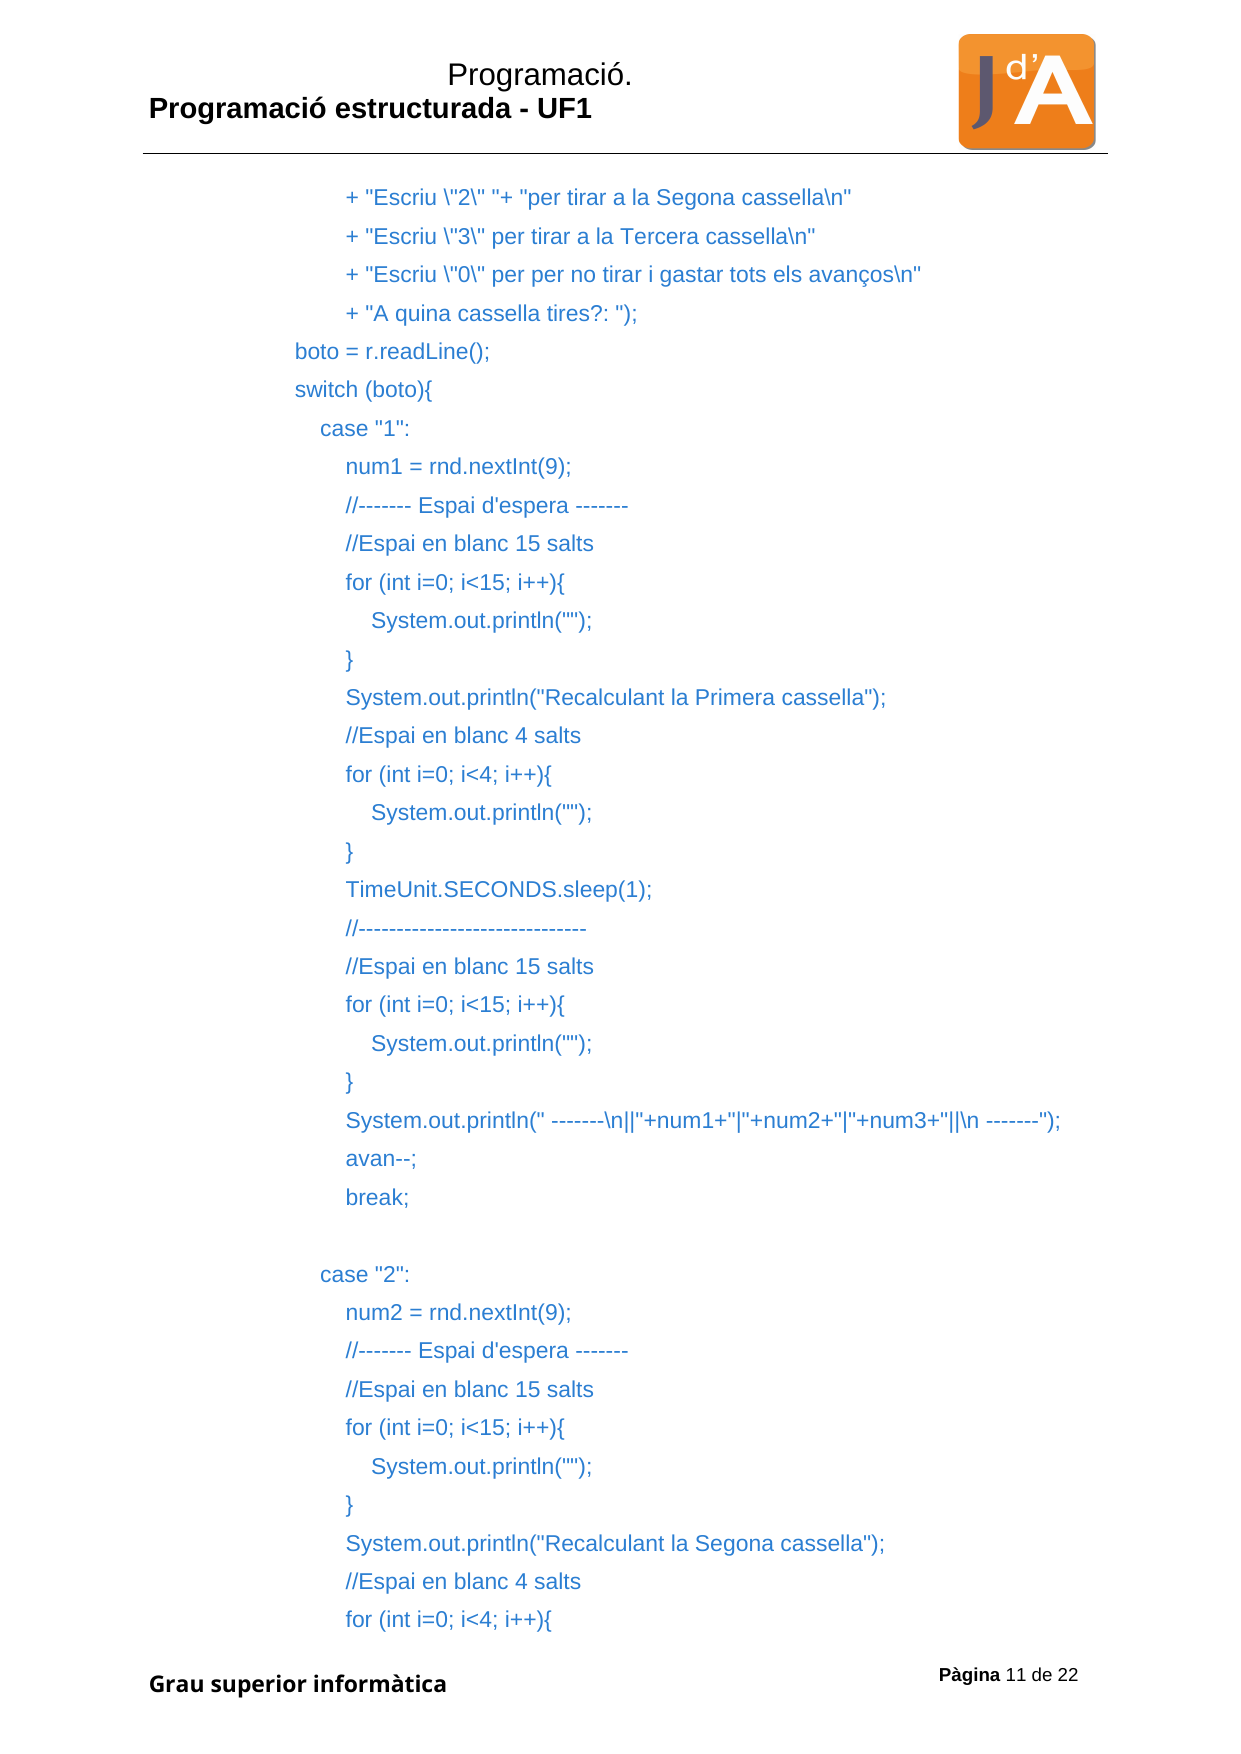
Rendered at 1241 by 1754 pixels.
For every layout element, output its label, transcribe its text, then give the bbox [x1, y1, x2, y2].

text } [142, 646, 1107, 672]
text //Espai en blanc 15 salts [142, 531, 1107, 557]
text + "Escriu \"2\" "+ "per tirar a la Segona cassella\n" [142, 185, 1107, 211]
text for (int i=0; i<4; i++){ [142, 1607, 1107, 1633]
text } [142, 838, 1107, 864]
text avan--; [142, 1146, 1107, 1172]
text TimeUnit.SECONDS.sleep(1); [142, 877, 1107, 902]
text num1 = rnd.nextInt(9); [142, 454, 1107, 480]
text //Espai en blanc 15 salts [142, 954, 1107, 979]
text System.out.println(""); [142, 800, 1107, 826]
text System.out.println(""); [142, 608, 1107, 633]
text case "1": [142, 416, 1107, 441]
text num2 = rnd.nextInt(9); [142, 1300, 1107, 1325]
text break; [142, 1184, 1107, 1210]
text switch (boto){ [142, 377, 1107, 403]
text //------- Espai d'espera ------- [142, 1338, 1107, 1364]
text System.out.println(""); [142, 1031, 1107, 1056]
text //Espai en blanc 4 salts [142, 723, 1107, 749]
text } [142, 1069, 1107, 1095]
text + "Escriu \"3\" per tirar a la Tercera cassella\n" [142, 223, 1107, 249]
text System.out.println("Recalculant la Segona cassella"); [142, 1530, 1107, 1556]
text + "Escriu \"0\" per per no tirar i gastar tots els avanços\n" [142, 262, 1107, 287]
text boto = r.readLine(); [142, 339, 1107, 364]
text for (int i=0; i<4; i++){ [142, 762, 1107, 787]
text //Espai en blanc 15 salts [142, 1377, 1107, 1402]
text + "A quina cassella tires?: "); [142, 300, 1107, 326]
picture [958, 34, 1096, 150]
text //Espai en blanc 4 salts [142, 1569, 1107, 1594]
text } [142, 1492, 1107, 1517]
text //------------------------------ [142, 915, 1107, 941]
text System.out.println(" -------\n||"+num1+"|"+num2+"|"+num3+"||\n -------"); [142, 1107, 1107, 1133]
text for (int i=0; i<15; i++){ [142, 992, 1107, 1018]
text System.out.println(""); [142, 1453, 1107, 1479]
text System.out.println("Recalculant la Primera cassella"); [142, 685, 1107, 710]
text for (int i=0; i<15; i++){ [142, 1415, 1107, 1441]
text case "2": [142, 1261, 1107, 1287]
text //------- Espai d'espera ------- [142, 492, 1107, 518]
text for (int i=0; i<15; i++){ [142, 569, 1107, 595]
